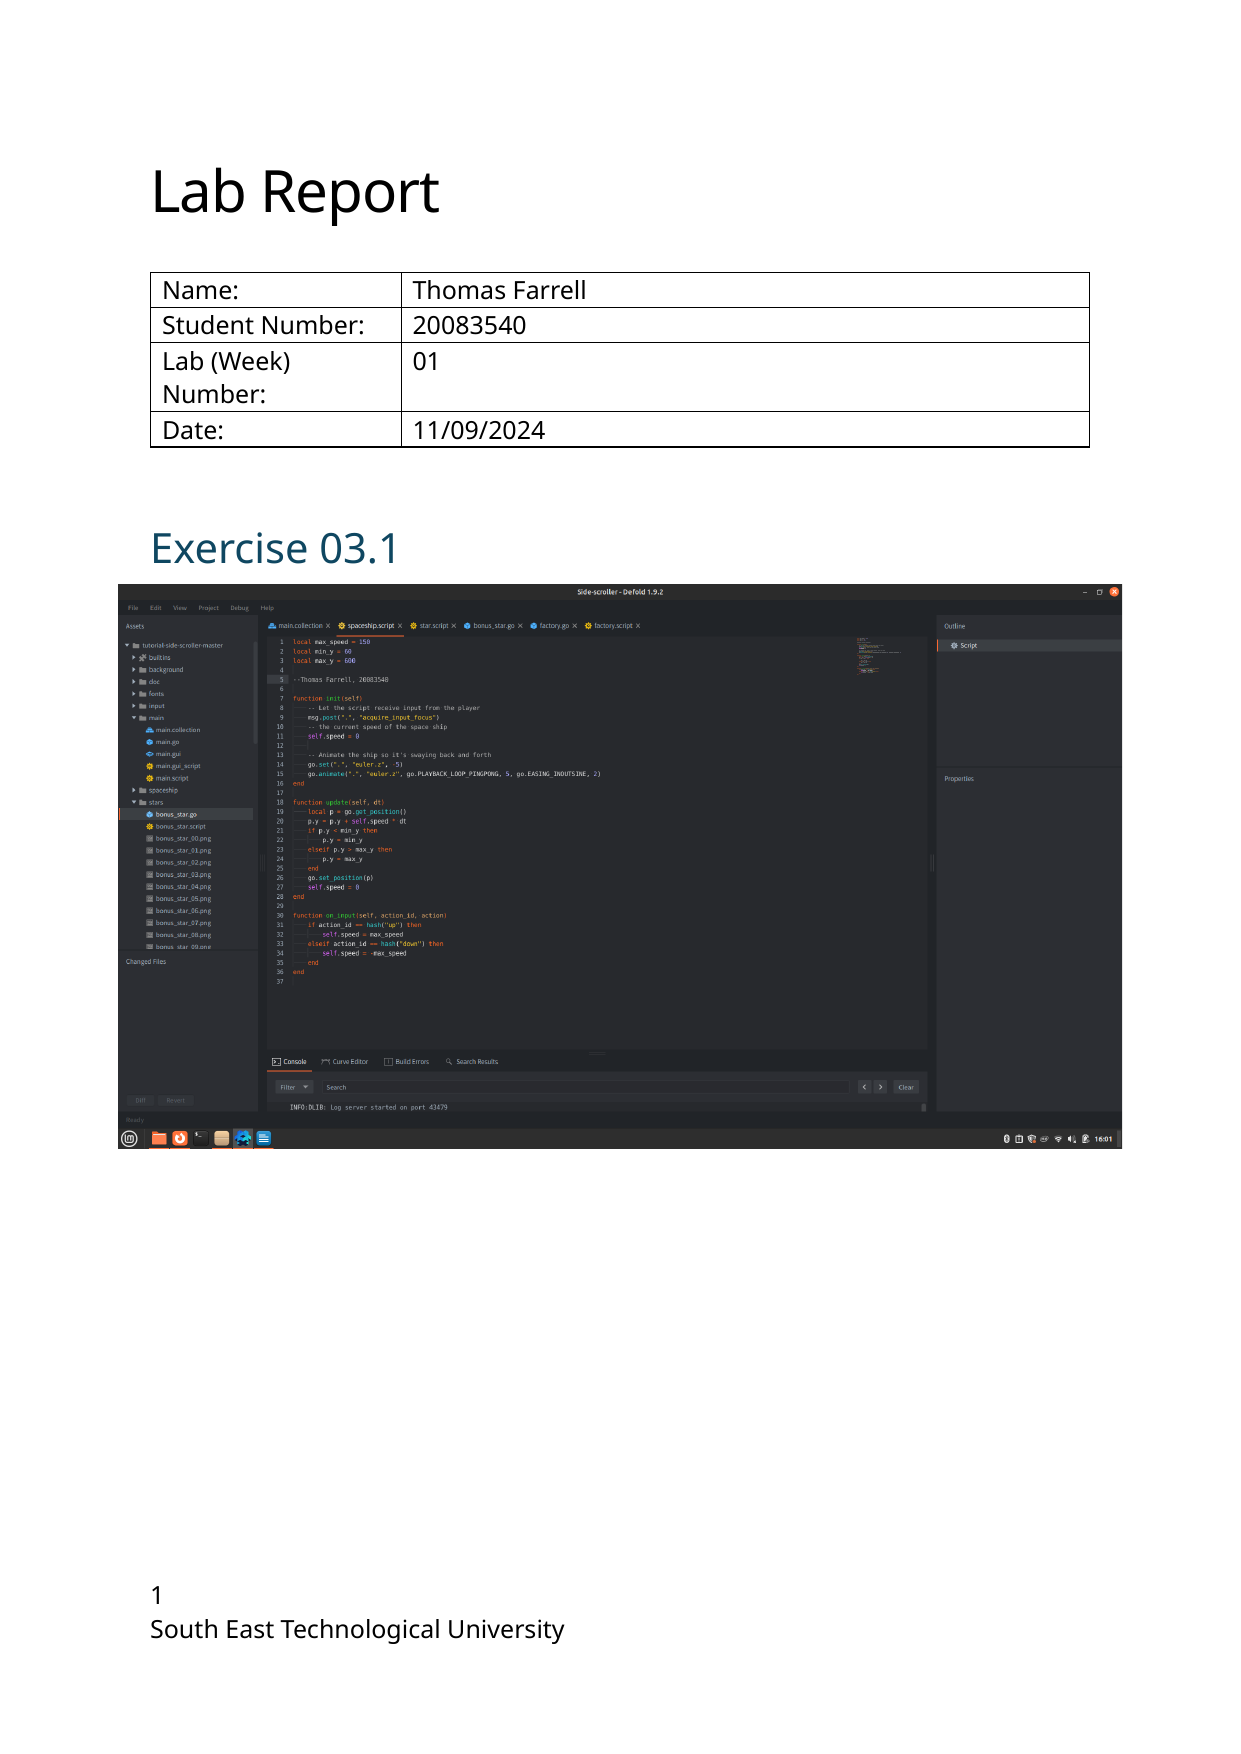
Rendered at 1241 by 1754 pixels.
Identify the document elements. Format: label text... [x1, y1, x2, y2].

table_cell Date: [151, 412, 401, 446]
table_cell 01 [402, 343, 1089, 411]
table_header Name: [151, 273, 401, 307]
table_cell 20083540 [402, 308, 1089, 342]
table_cell Lab (Week) Number: [151, 343, 401, 411]
picture [118, 584, 1123, 1149]
table_cell 11/09/2024 [402, 412, 1089, 446]
title Lab Report [150, 150, 1090, 229]
table_header Thomas Farrell [402, 273, 1089, 307]
table_cell Student Number: [151, 308, 401, 342]
subtitle Exercise 03.1 [150, 519, 1090, 576]
